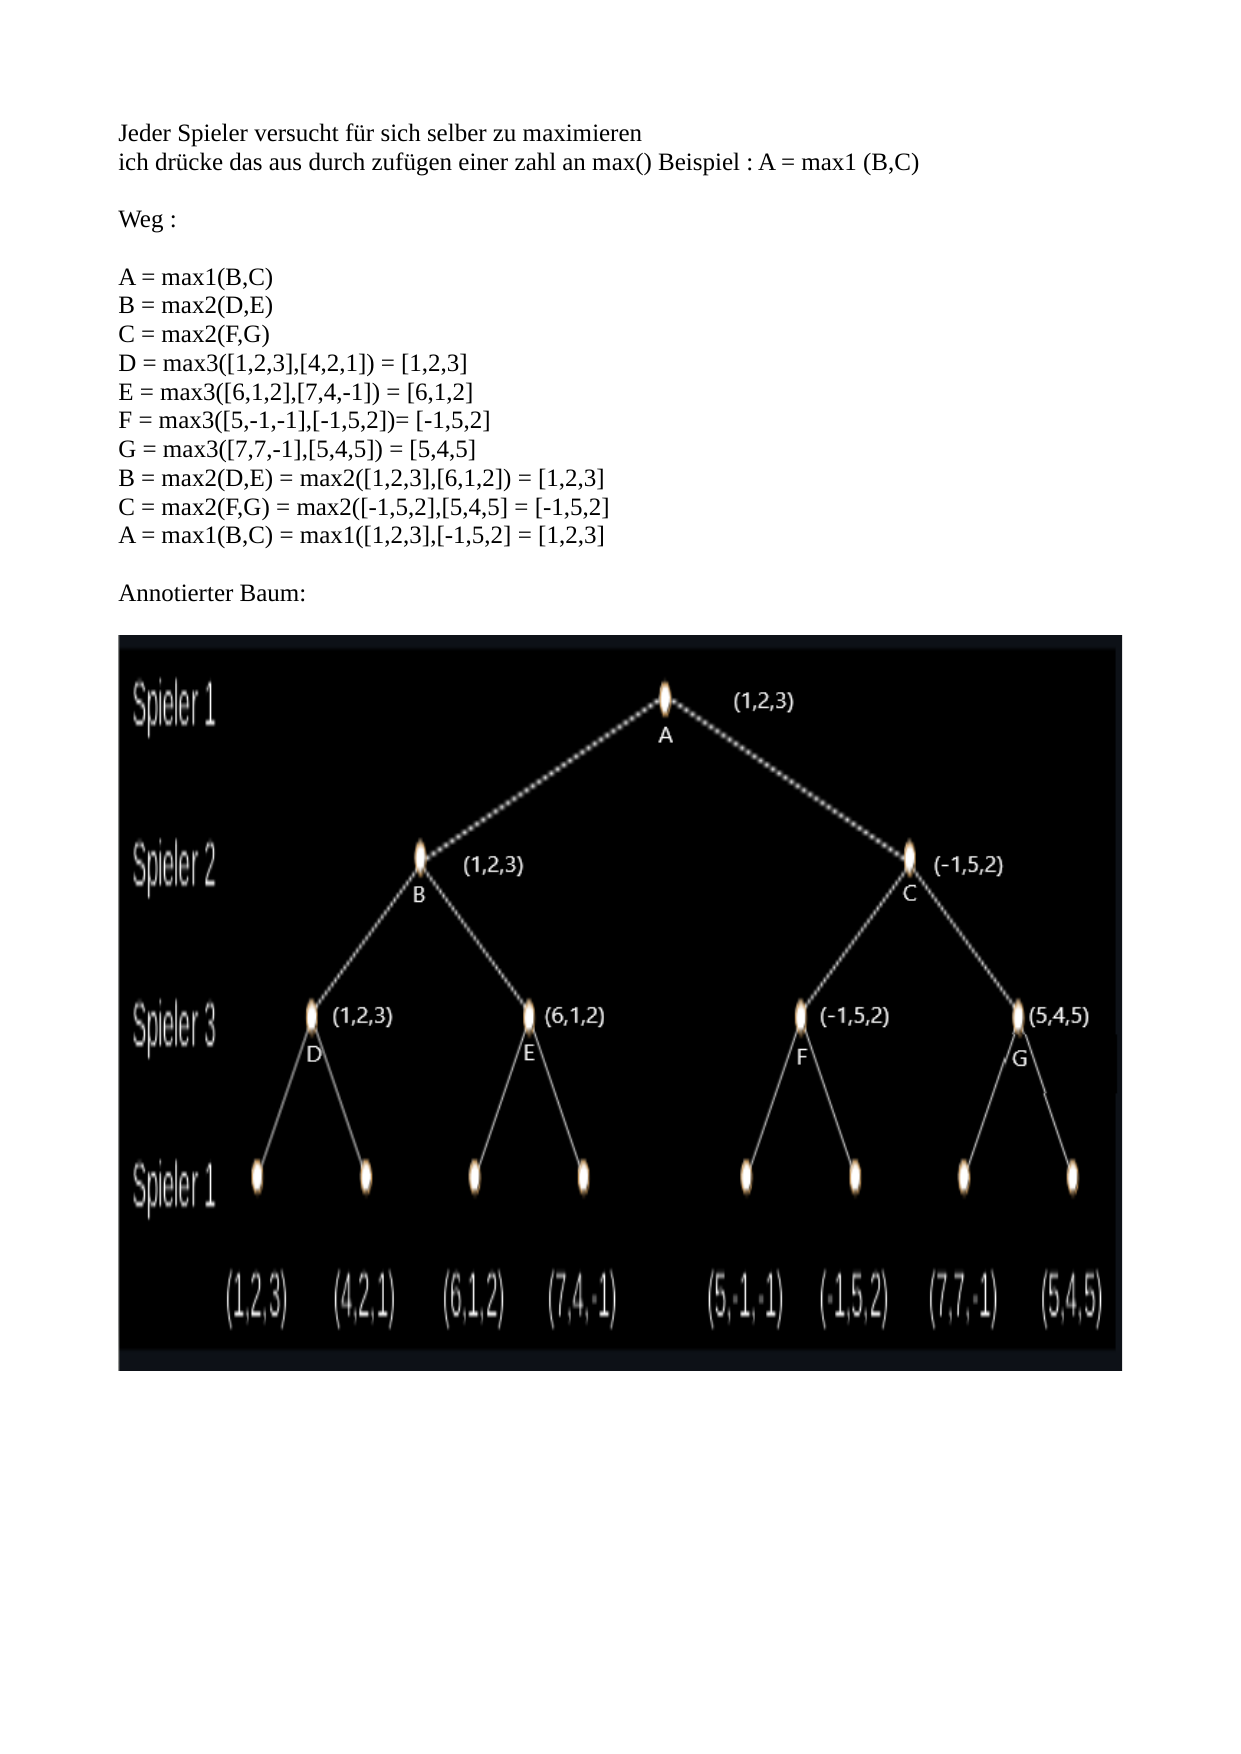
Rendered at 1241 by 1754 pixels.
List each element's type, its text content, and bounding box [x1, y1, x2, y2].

text F = max3([5,-1,-1],[-1,5,2])= [-1,5,2] [118, 406, 1122, 434]
text ich drücke das aus durch zufügen einer zahl an max() Beispiel : A = max1 (B,C) [118, 147, 1122, 176]
text B = max2(D,E) = max2([1,2,3],[6,1,2]) = [1,2,3] [118, 463, 1122, 492]
picture [118, 635, 1123, 1371]
text A = max1(B,C) = max1([1,2,3],[-1,5,2] = [1,2,3] [118, 521, 1122, 549]
text C = max2(F,G) = max2([-1,5,2],[5,4,5] = [-1,5,2] [118, 492, 1122, 521]
text Annotierter Baum: [118, 578, 1122, 607]
text D = max3([1,2,3],[4,2,1]) = [1,2,3] [118, 348, 1122, 377]
text Weg : [118, 204, 1122, 233]
text C = max2(F,G) [118, 319, 1122, 348]
text A = max1(B,C) [118, 262, 1122, 291]
text G = max3([7,7,-1],[5,4,5]) = [5,4,5] [118, 434, 1122, 463]
text B = max2(D,E) [118, 291, 1122, 319]
text Jeder Spieler versucht für sich selber zu maximieren [118, 118, 1122, 147]
text E = max3([6,1,2],[7,4,-1]) = [6,1,2] [118, 377, 1122, 406]
